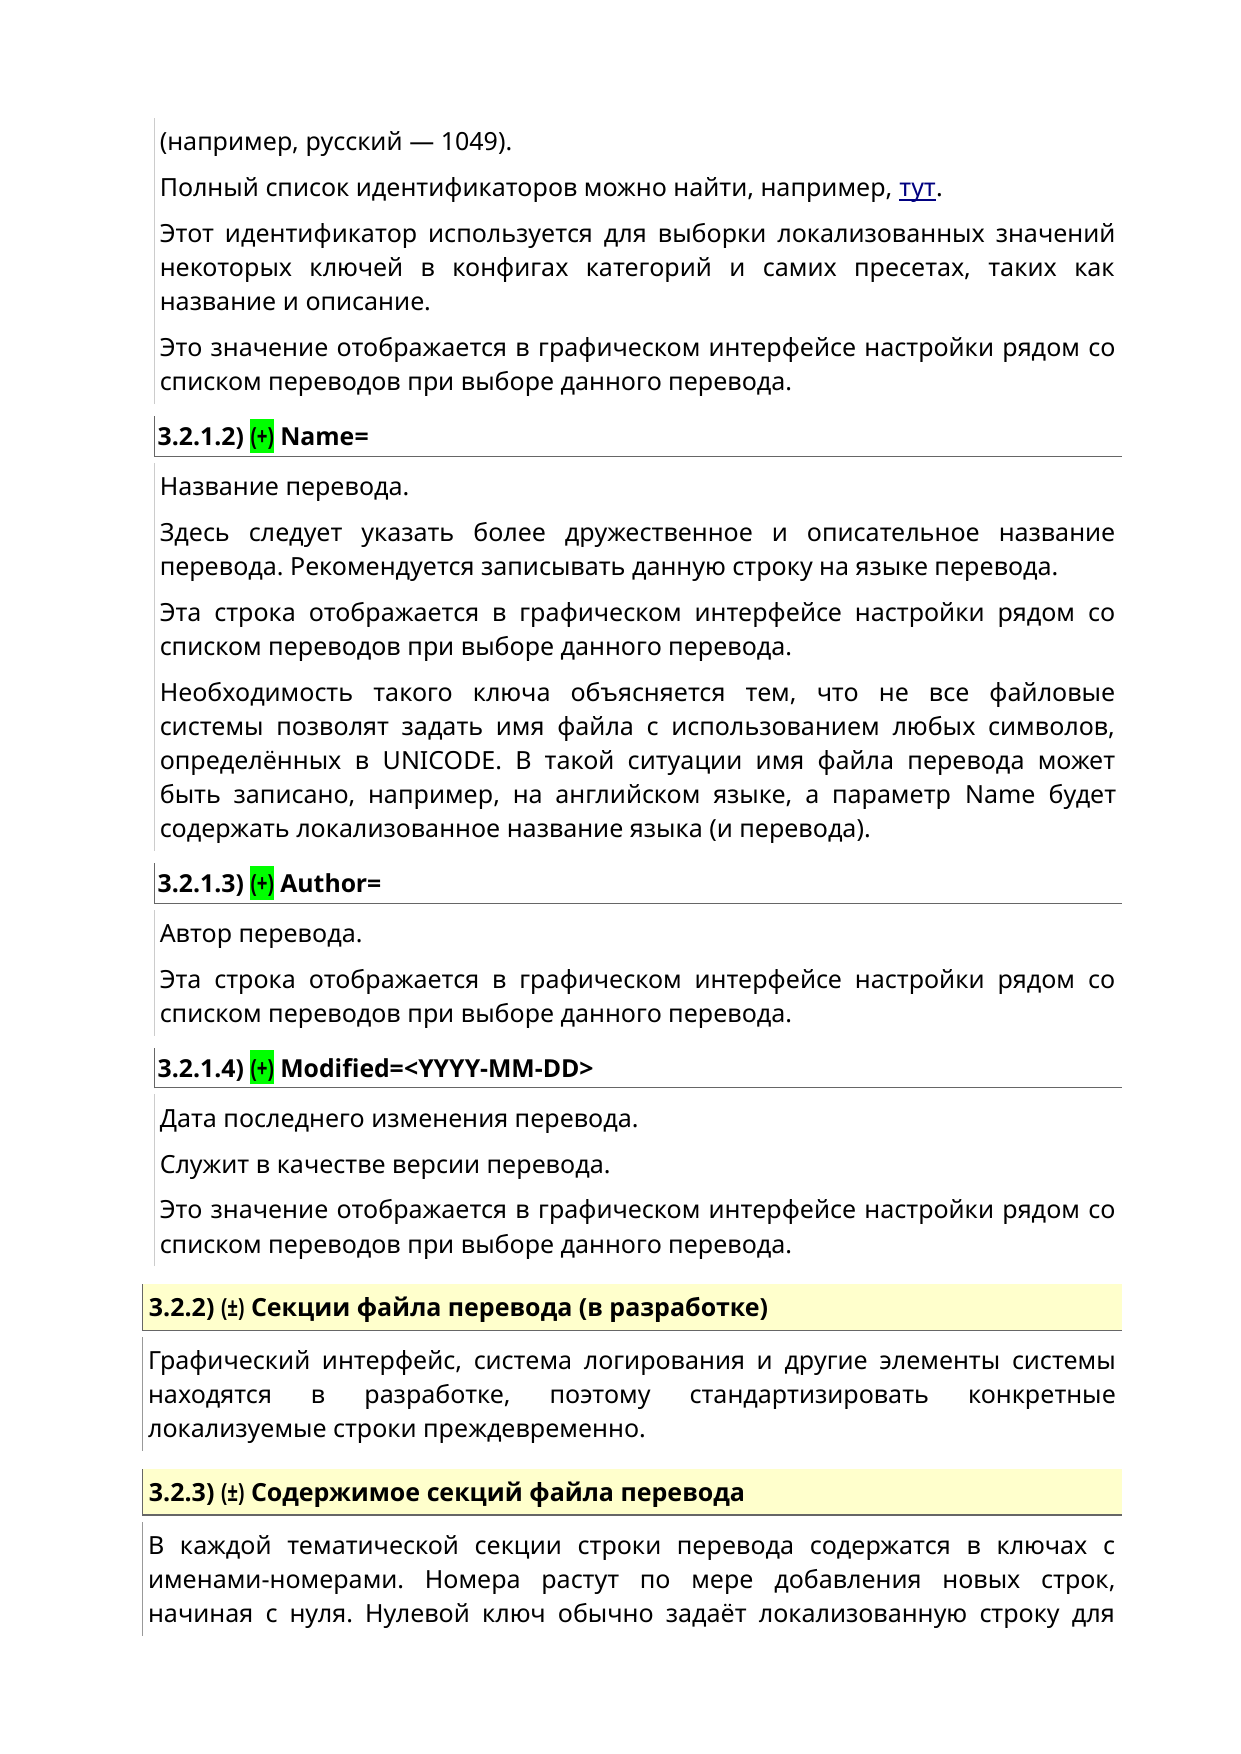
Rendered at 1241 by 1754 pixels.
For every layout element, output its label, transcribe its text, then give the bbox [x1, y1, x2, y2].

text В каждой тематической секции строки перевода содержатся в ключах с именами-номерами. Номера растут по мере добавления новых строк, начиная с нуля. Нулевой ключ обычно задаёт локализованную строку для [143, 1522, 1122, 1636]
text Это значение отображается в графическом интерфейсе настройки рядом со списком переводов при выборе данного перевода. [155, 324, 1122, 404]
text Эта строка отображается в графическом интерфейсе настройки рядом со списком переводов при выборе данного перевода. [155, 589, 1122, 663]
subtitle (±) Содержимое секций файла перевода [143, 1469, 1122, 1514]
text Служит в качестве версии перевода. [155, 1140, 1122, 1180]
text Название перевода. [155, 463, 1122, 503]
text Здесь следует указать более дружественное и описательное название перевода. Рекомендуется записывать данную строку на языке перевода. [155, 509, 1122, 583]
text Эта строка отображается в графическом интерфейсе настройки рядом со списком переводов при выборе данного перевода. [155, 956, 1122, 1036]
text Необходимость такого ключа объясняется тем, что не все файловые системы позволят задать имя файла с использованием любых символов, определённых в UNICODE. В такой ситуации имя файла перевода может быть записано, например, на английском языке, а параметр Name будет содержать локализованное название языка (и перевода). [155, 669, 1122, 851]
text Этот идентификатор используется для выборки локализованных значений некоторых ключей в конфигах категорий и самих пресетах, таких как название и описание. [155, 210, 1122, 318]
text (например, русский — 1049). [155, 118, 1122, 158]
subtitle (±) Секции файла перевода (в разработке) [143, 1284, 1122, 1330]
text Дата последнего изменения перевода. [155, 1094, 1122, 1134]
subtitle (+) Name= [155, 416, 1122, 456]
subtitle (+) Author= [155, 863, 1122, 903]
text Автор перевода. [155, 910, 1122, 950]
text Полный список идентификаторов можно найти, например, тут. [155, 164, 1122, 204]
subtitle (+) Modified=<YYYY-MM-DD> [153, 1047, 1122, 1088]
text Графический интерфейс, система логирования и другие элементы системы находятся в разработке, поэтому стандартизировать конкретные локализуемые строки преждевременно. [143, 1337, 1122, 1451]
text Это значение отображается в графическом интерфейсе настройки рядом со списком переводов при выборе данного перевода. [155, 1186, 1122, 1266]
